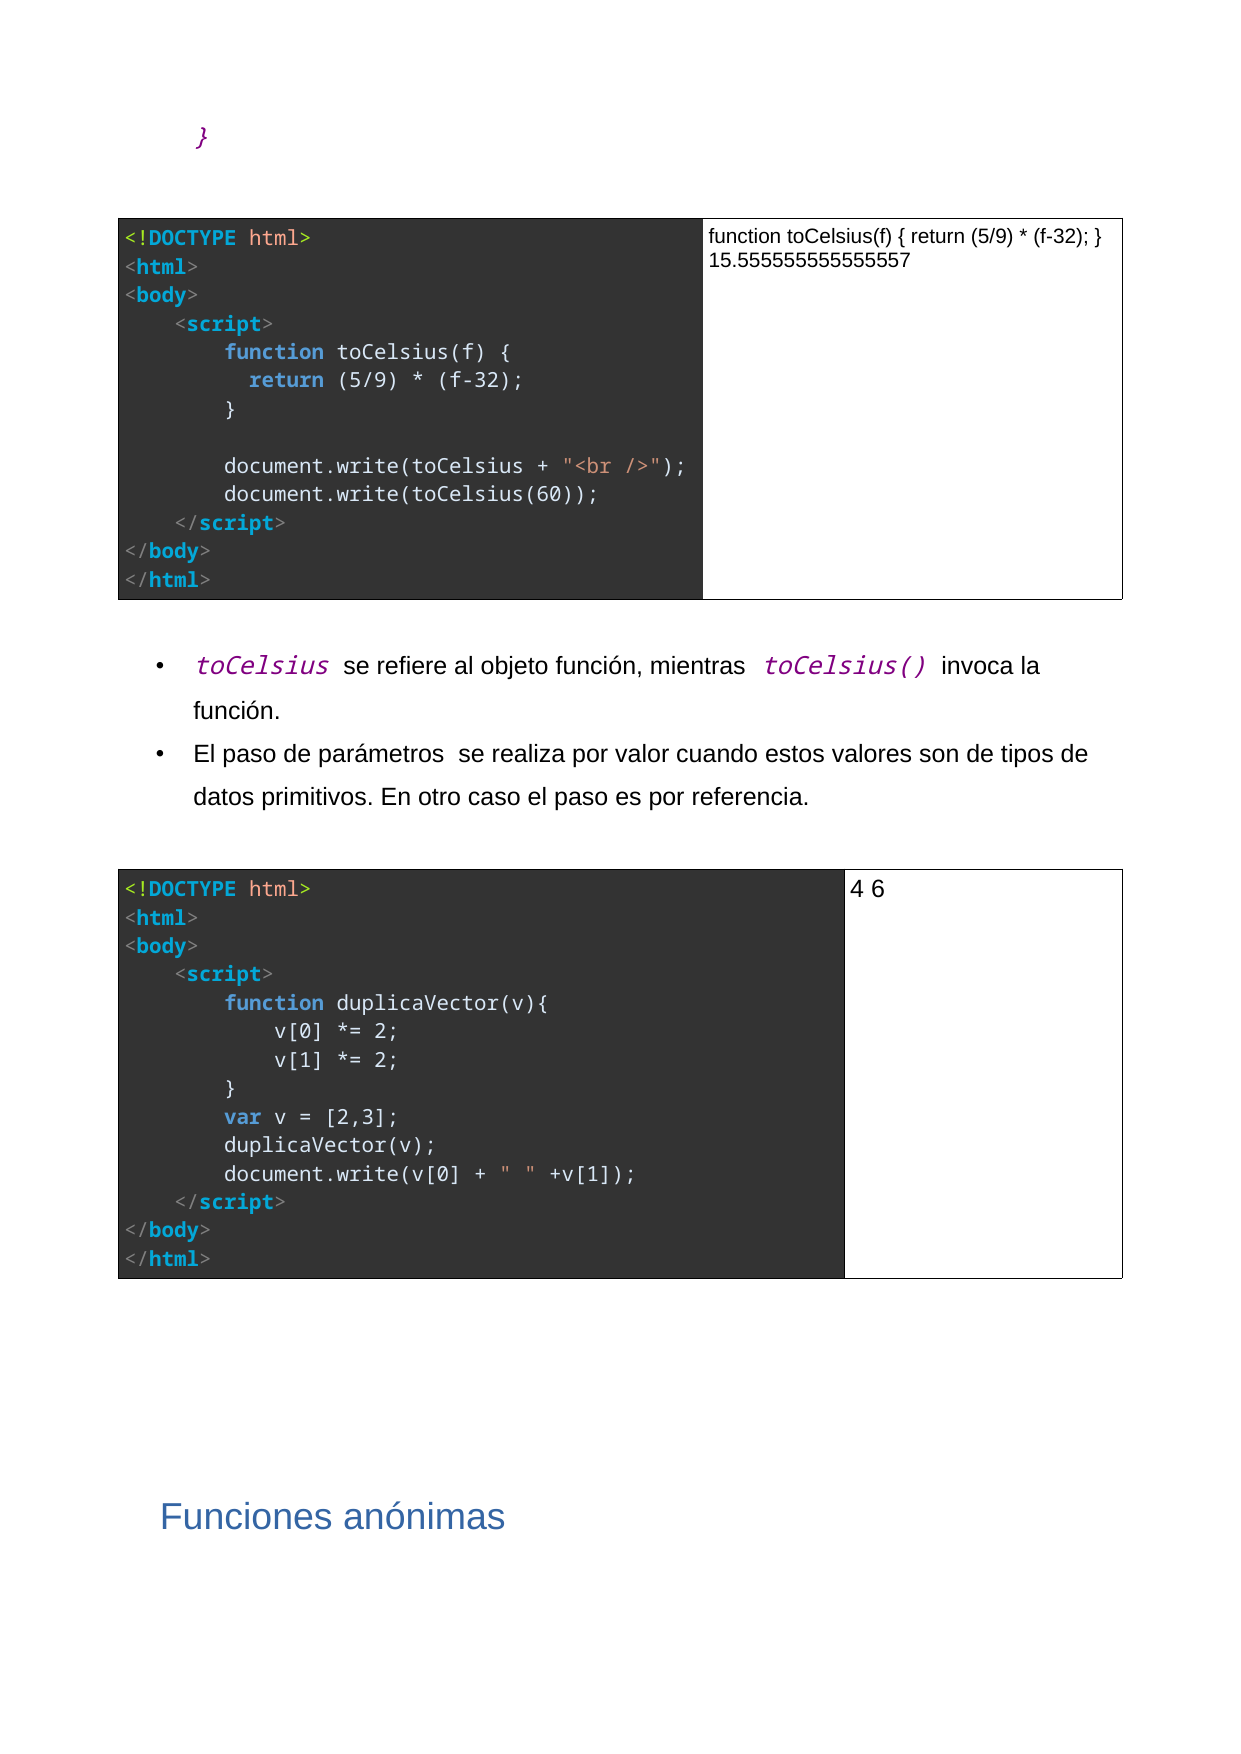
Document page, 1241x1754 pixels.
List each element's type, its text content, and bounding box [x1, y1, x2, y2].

text Funciones anónimas [159, 1494, 1122, 1537]
list El paso de parámetros se realiza por valor cuando estos valores son de tipos de datos primitivos. En otro caso el paso es por referencia. [156, 739, 1122, 811]
table_header <!DOCTYPE html> <html> <body> <script> function duplicaVector(v){ v[0] *= 2; v[1] *= 2; } var v = [2,3]; duplicaVector(v); document.write(v[0] + " " +v[1]); </script> </body> </html> [119, 870, 844, 1278]
list toCelsius se refiere al objeto función, mientras toCelsius() invoca la función. [156, 647, 1122, 724]
table_header function toCelsius(f) { return (5/9) * (f-32); } 15.555555555555557 [703, 219, 1122, 599]
table_header <!DOCTYPE html> <html> <body> <script> function toCelsius(f) { return (5/9) * (f-32); } document.write(toCelsius + "<br />"); document.write(toCelsius(60)); </script> </body> </html> [119, 219, 703, 599]
text } [118, 118, 1122, 152]
table_header 4 6 [845, 870, 1122, 1278]
